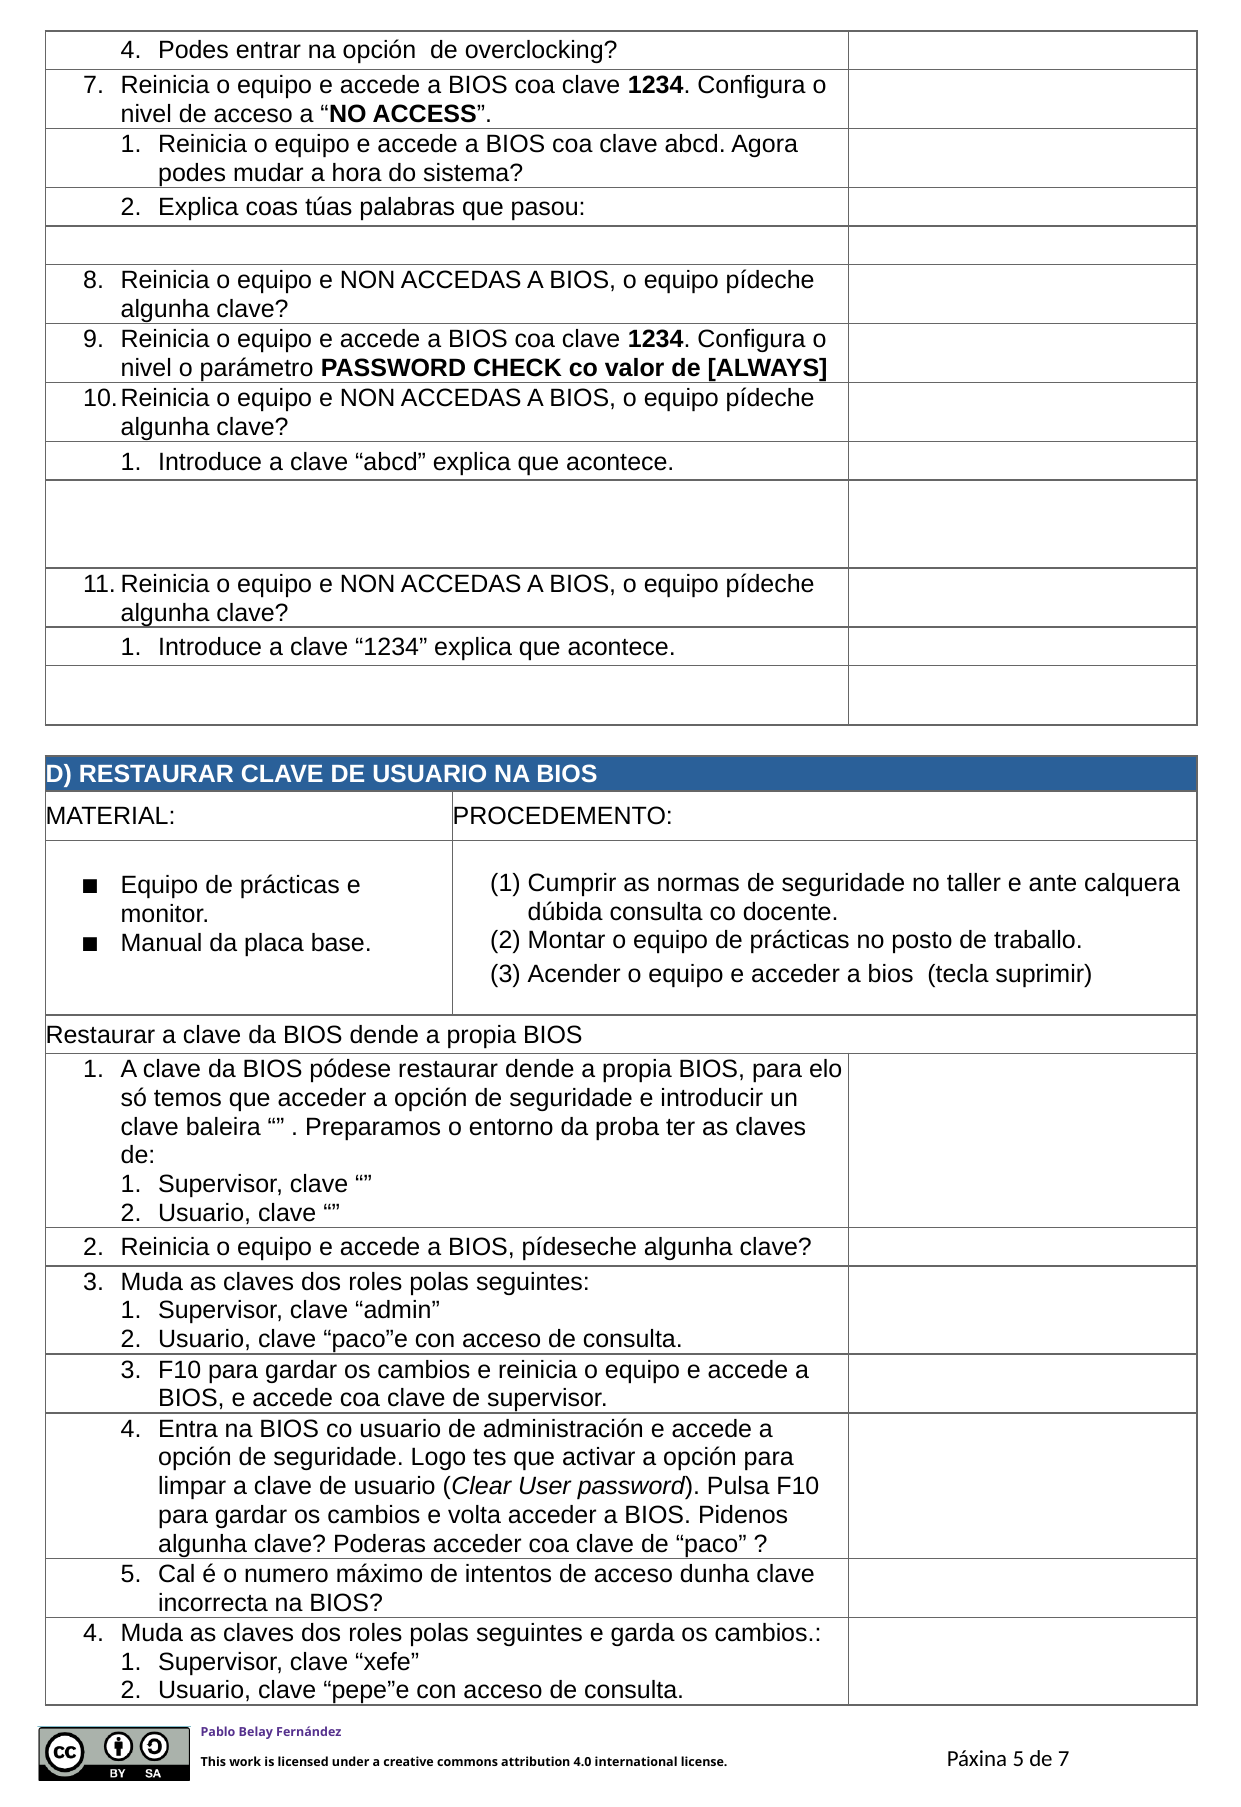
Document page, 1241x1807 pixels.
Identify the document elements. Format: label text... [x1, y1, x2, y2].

table_cell [849, 628, 1196, 665]
table_cell PROCEDEMENTO: [453, 792, 1196, 840]
table_cell [849, 481, 1196, 567]
table_cell [849, 1618, 1196, 1704]
table_cell Reinicia o equipo e accede a BIOS coa clave 1234. Configura o nivel de acceso a “NO ACCESS”. [46, 70, 848, 127]
table_cell [849, 129, 1196, 187]
table_cell MATERIAL: [46, 792, 452, 840]
table_cell [849, 324, 1196, 382]
table_cell [46, 666, 848, 724]
table_cell [849, 1228, 1196, 1265]
table_cell Restaurar a clave da BIOS dende a propia BIOS [46, 1016, 1196, 1053]
table_cell Cumprir as normas de seguridade no taller e ante calquera dúbida consulta co docente. Montar o equipo de prácticas no posto de traballo. Acender o equipo e acceder a bios (tecla suprimir) [453, 841, 1196, 1014]
table_cell Introduce a clave “1234” explica que acontece. [46, 628, 848, 665]
table_cell [849, 1414, 1196, 1557]
table_cell Cal é o numero máximo de intentos de acceso dunha clave incorrecta na BIOS? [46, 1559, 848, 1616]
table_cell [849, 188, 1196, 225]
table_cell Muda as claves dos roles polas seguintes e garda os cambios.: Supervisor, clave “xefe” Usuario, clave “pepe”e con acceso de consulta. [46, 1618, 848, 1704]
picture [37, 1725, 191, 1783]
table_cell Introduce a clave “abcd” explica que acontece. [46, 442, 848, 479]
table_cell [46, 481, 848, 567]
table_cell Podes entrar na opción de overclocking? [46, 32, 848, 68]
table_cell A clave da BIOS pódese restaurar dende a propia BIOS, para elo só temos que acceder a opción de seguridade e introducir un clave baleira “” . Preparamos o entorno da proba ter as claves de: Supervisor, clave “” Usuario, clave “” [46, 1054, 848, 1227]
table_cell [849, 1267, 1196, 1353]
table_cell Equipo de prácticas e monitor. Manual da placa base. [46, 841, 452, 1014]
table_cell Reinicia o equipo e accede a BIOS, pídeseche algunha clave? [46, 1228, 848, 1265]
table_header D) RESTAURAR CLAVE DE USUARIO NA BIOS [46, 757, 1196, 790]
table_cell [849, 383, 1196, 441]
table_cell Entra na BIOS co usuario de administración e accede a opción de seguridade. Logo tes que activar a opción para limpar a clave de usuario (Clear User password). Pulsa F10 para gardar os cambios e volta acceder a BIOS. Pidenos algunha clave? Poderas acceder coa clave de “paco” ? [46, 1414, 848, 1557]
table_cell Reinicia o equipo e NON ACCEDAS A BIOS, o equipo pídeche algunha clave? [46, 265, 848, 323]
table_cell Reinicia o equipo e accede a BIOS coa clave 1234. Configura o nivel o parámetro PASSWORD CHECK co valor de [ALWAYS] [46, 324, 848, 382]
table_cell [849, 569, 1196, 626]
table_cell [849, 1355, 1196, 1412]
table_cell [849, 1054, 1196, 1227]
table_cell Reinicia o equipo e accede a BIOS coa clave abcd. Agora podes mudar a hora do sistema? [46, 129, 848, 187]
table_cell F10 para gardar os cambios e reinicia o equipo e accede a BIOS, e accede coa clave de supervisor. [46, 1355, 848, 1412]
table_cell [849, 265, 1196, 323]
table_cell [849, 666, 1196, 724]
table_cell [849, 32, 1196, 68]
table_cell Muda as claves dos roles polas seguintes: Supervisor, clave “admin” Usuario, clave “paco”e con acceso de consulta. [46, 1267, 848, 1353]
table_cell Explica coas túas palabras que pasou: [46, 188, 848, 225]
table_cell Reinicia o equipo e NON ACCEDAS A BIOS, o equipo pídeche algunha clave? [46, 569, 848, 626]
table_cell [849, 227, 1196, 264]
table_cell Reinicia o equipo e NON ACCEDAS A BIOS, o equipo pídeche algunha clave? [46, 383, 848, 441]
table_cell [849, 442, 1196, 479]
table_cell [46, 227, 848, 264]
table_cell [849, 70, 1196, 127]
table_cell [849, 1559, 1196, 1616]
